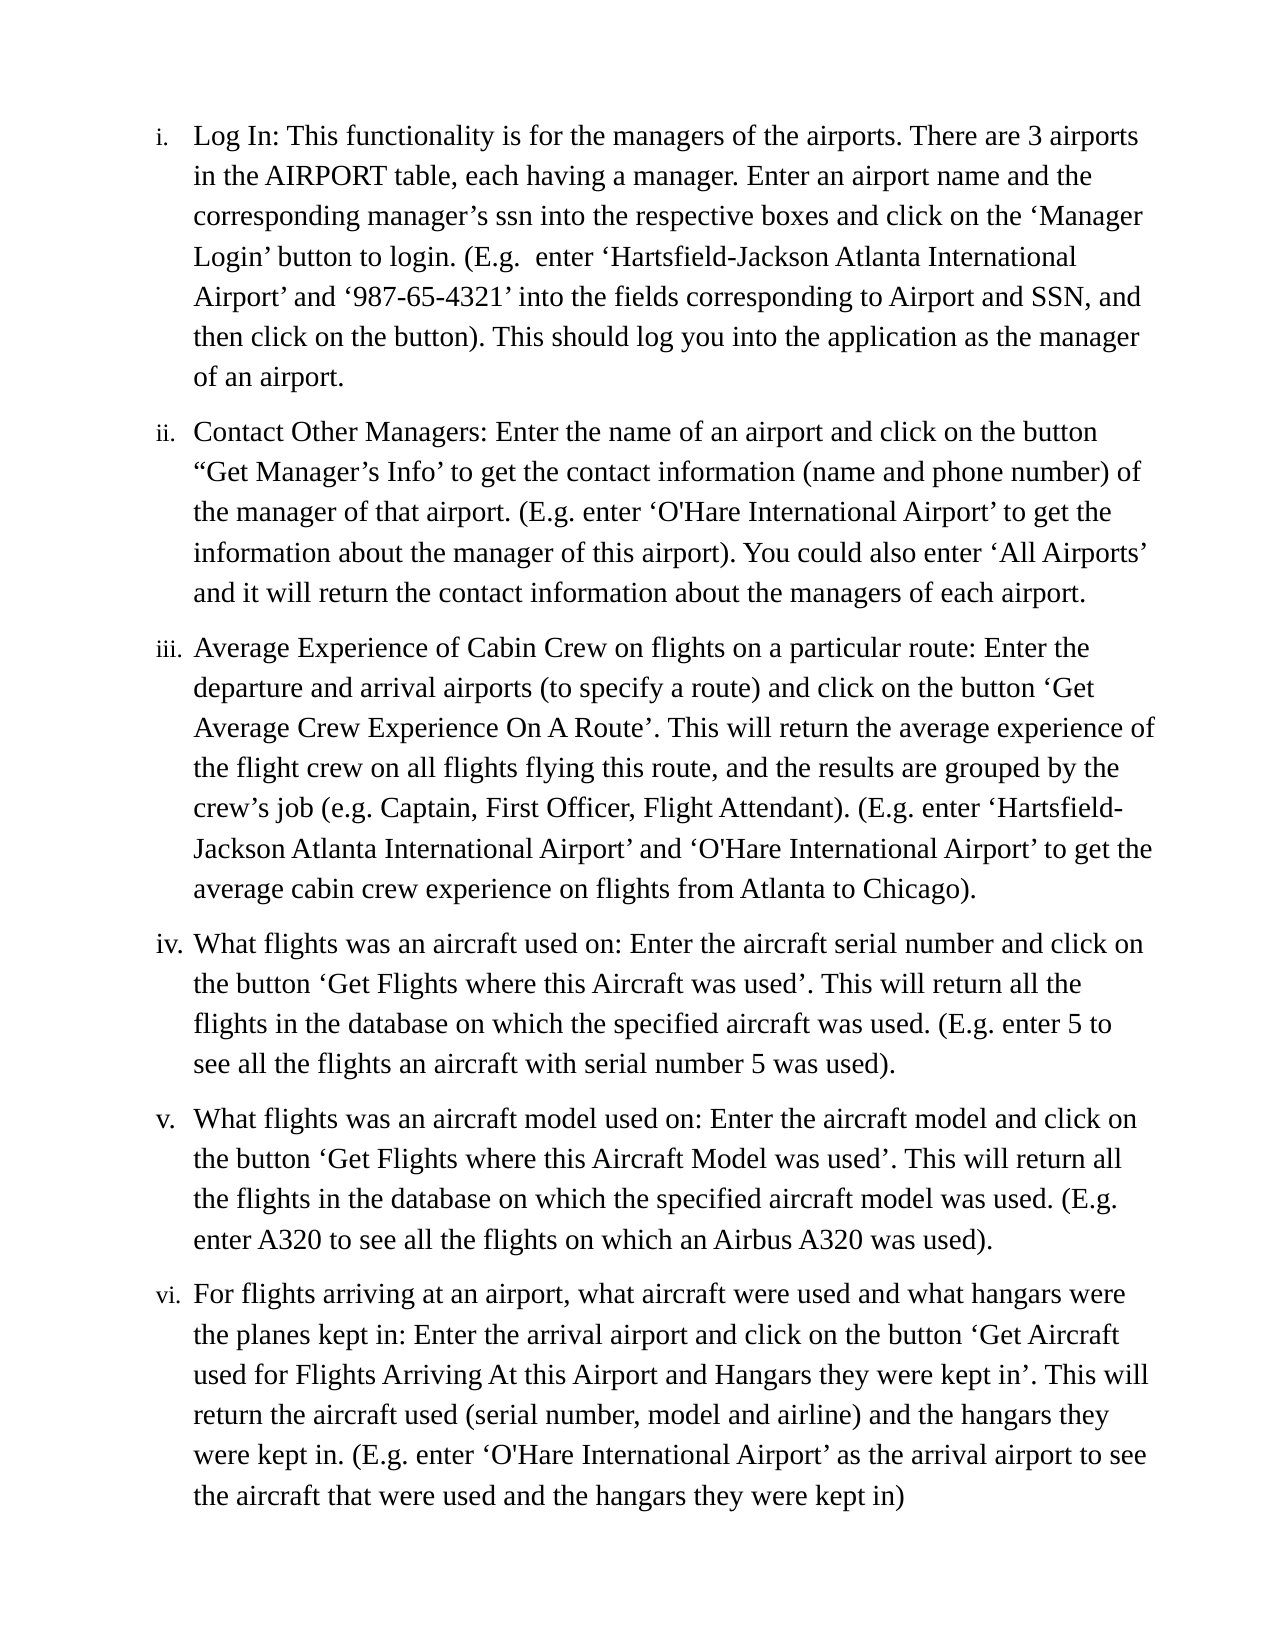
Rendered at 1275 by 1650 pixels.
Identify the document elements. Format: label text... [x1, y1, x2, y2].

list Log In: This functionality is for the managers of the airports. There are 3 airports in the AIRPORT table, each having a manager. Enter an airport name and the corresponding manager’s ssn into the respective boxes and click on the ‘Manager Login’ button to login. (E.g. enter ‘Hartsfield-Jackson Atlanta International Airport’ and ‘987-65-4321’ into the fields corresponding to Airport and SSN, and then click on the button). This should log you into the application as the manager of an airport. [156, 118, 1157, 393]
list What flights was an aircraft used on: Enter the aircraft serial number and click on the button ‘Get Flights where this Aircraft was used’. This will return all the flights in the database on which the specified aircraft was used. (E.g. enter 5 to see all the flights an aircraft with serial number 5 was used). [156, 926, 1157, 1080]
list Contact Other Managers: Enter the name of an airport and click on the button “Get Manager’s Info’ to get the contact information (name and phone number) of the manager of that airport. (E.g. enter ‘O'Hare International Airport’ to get the information about the manager of this airport). You could also enter ‘All Airports’ and it will return the contact information about the managers of each airport. [156, 414, 1157, 608]
list What flights was an aircraft model used on: Enter the aircraft model and click on the button ‘Get Flights where this Aircraft Model was used’. This will return all the flights in the database on which the specified aircraft model was used. (E.g. enter A320 to see all the flights on which an Airbus A320 was used). [156, 1101, 1157, 1255]
list Average Experience of Cabin Crew on flights on a particular route: Enter the departure and arrival airports (to specify a route) and click on the button ‘Get Average Crew Experience On A Route’. This will return the average experience of the flight crew on all flights flying this route, and the results are grouped by the crew’s job (e.g. Captain, First Officer, Flight Attendant). (E.g. enter ‘Hartsfield-Jackson Atlanta International Airport’ and ‘O'Hare International Airport’ to get the average cabin crew experience on flights from Atlanta to Chicago). [156, 630, 1157, 904]
list For flights arriving at an airport, what aircraft were used and what hangars were the planes kept in: Enter the arrival airport and click on the button ‘Get Aircraft used for Flights Arriving At this Airport and Hangars they were kept in’. This will return the aircraft used (serial number, model and airline) and the hangars they were kept in. (E.g. enter ‘O'Hare International Airport’ as the arrival airport to see the aircraft that were used and the hangars they were kept in) [156, 1277, 1157, 1511]
